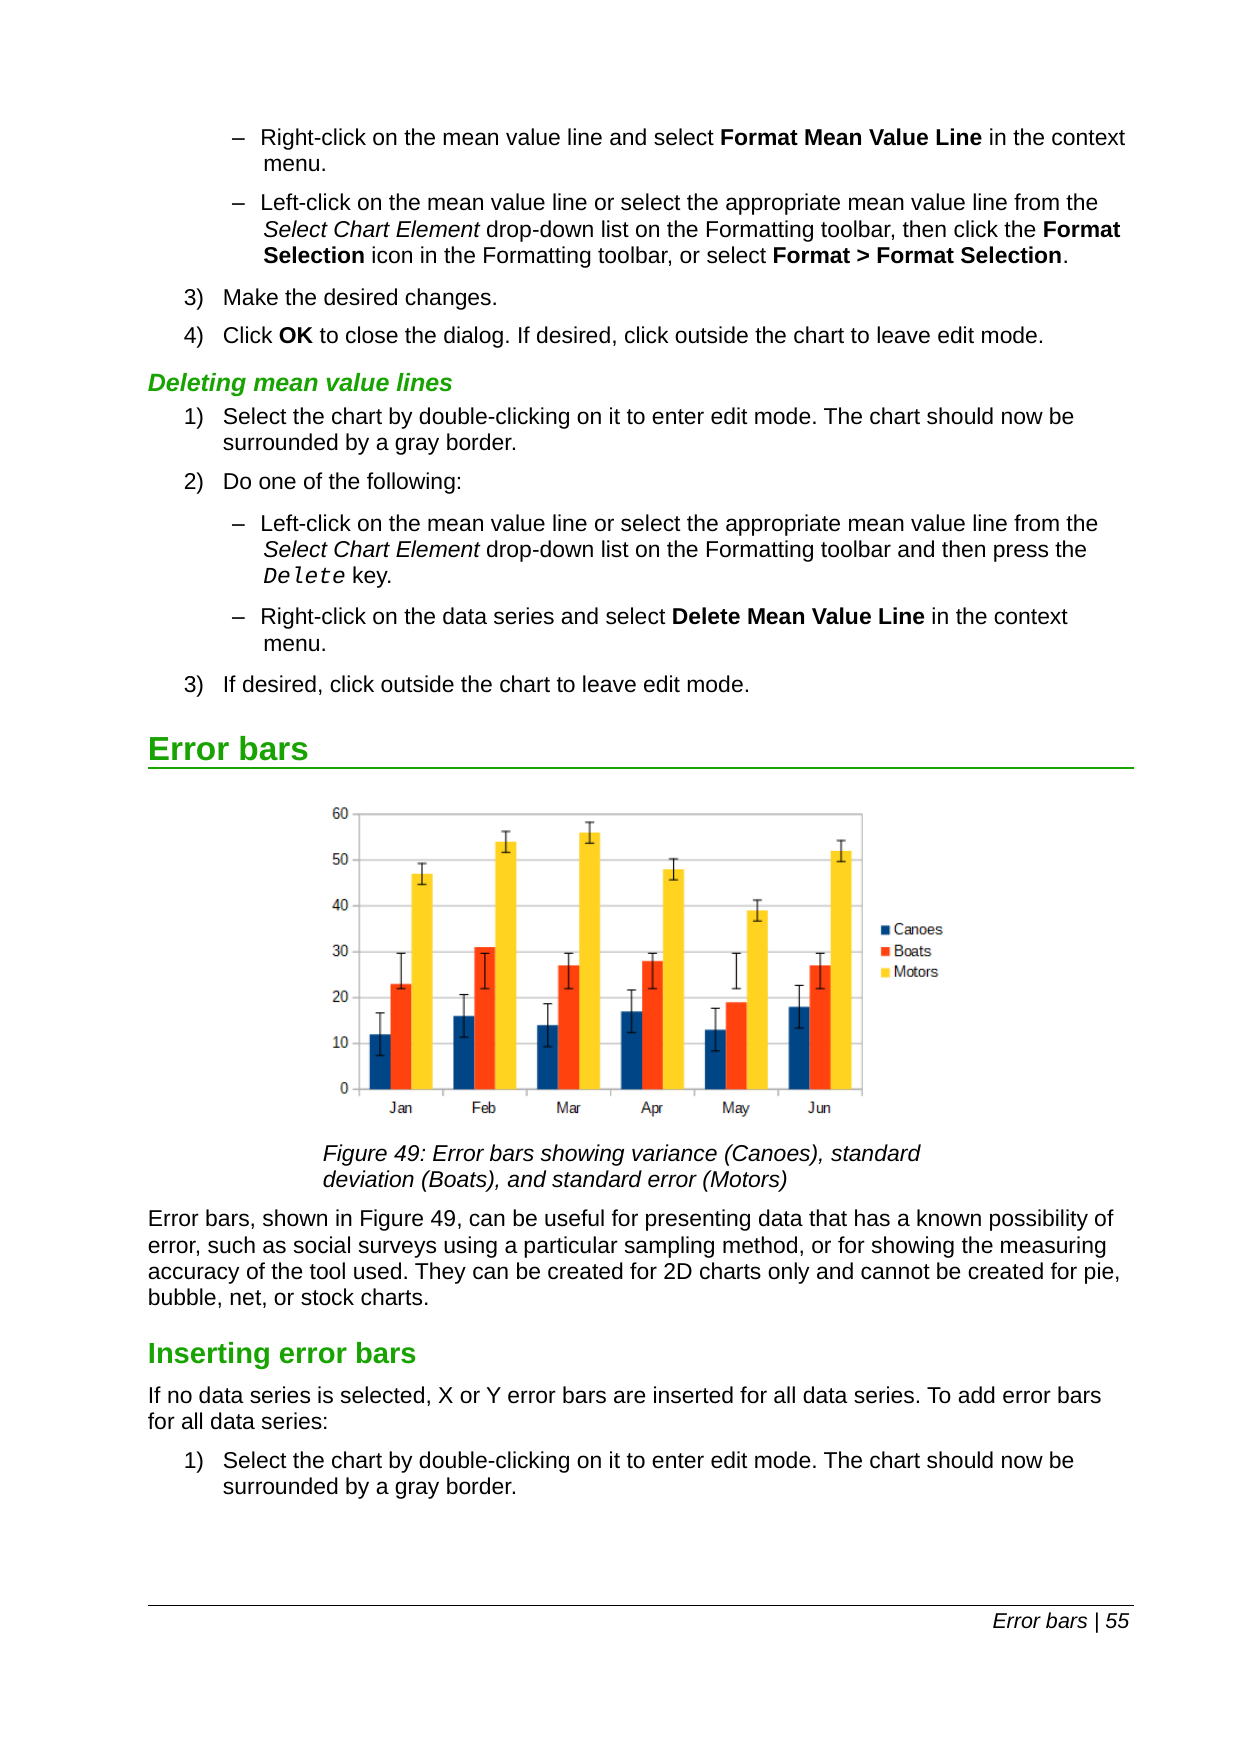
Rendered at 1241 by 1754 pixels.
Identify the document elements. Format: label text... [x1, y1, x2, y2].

list Click OK to close the dialog. If desired, click outside the chart to leave edit mode. [204, 322, 1134, 349]
list Right-click on the data series and select Delete Mean Value Line in the context menu. [229, 600, 1134, 659]
list Left-click on the mean value line or select the appropriate mean value line from the Select Chart Element drop-down list on the Formatting toolbar, then click the Format Selection icon in the Formatting toolbar, or select Format > Format Selection. [229, 186, 1134, 271]
list If no data series is selected, X or Y error bars are inserted for all data series. To add error bars for all data series: [148, 1382, 1134, 1434]
list Do one of the following: [204, 468, 1134, 494]
subtitle Error bars [148, 729, 1134, 767]
list Select the chart by double-clicking on it to enter edit mode. The chart should now be surrounded by a gray border. [204, 1447, 1134, 1499]
list Select the chart by double-clicking on it to enter edit mode. The chart should now be surrounded by a gray border. [204, 403, 1134, 455]
subtitle Deleting mean value lines [148, 368, 1134, 396]
text Figure 49: Error bars showing variance (Canoes), standard deviation (Boats), and standard error (Motors) [323, 1140, 959, 1193]
list Left-click on the mean value line or select the appropriate mean value line from the Select Chart Element drop-down list on the Formatting toolbar and then press the Delete key. [229, 507, 1134, 591]
picture [322, 788, 959, 1128]
text Error bars, shown in Figure 49, can be useful for presenting data that has a known possibility of error, such as social surveys using a particular sampling method, or for showing the measuring accuracy of the tool used. They can be created for 2D charts only and cannot be created for pie, bubble, net, or stock charts. [148, 1205, 1134, 1311]
list Make the desired changes. [204, 284, 1134, 310]
subtitle Inserting error bars [148, 1336, 1134, 1369]
list Right-click on the mean value line and select Format Mean Value Line in the context menu. [229, 121, 1134, 177]
list If desired, click outside the chart to leave edit mode. [204, 671, 1134, 698]
